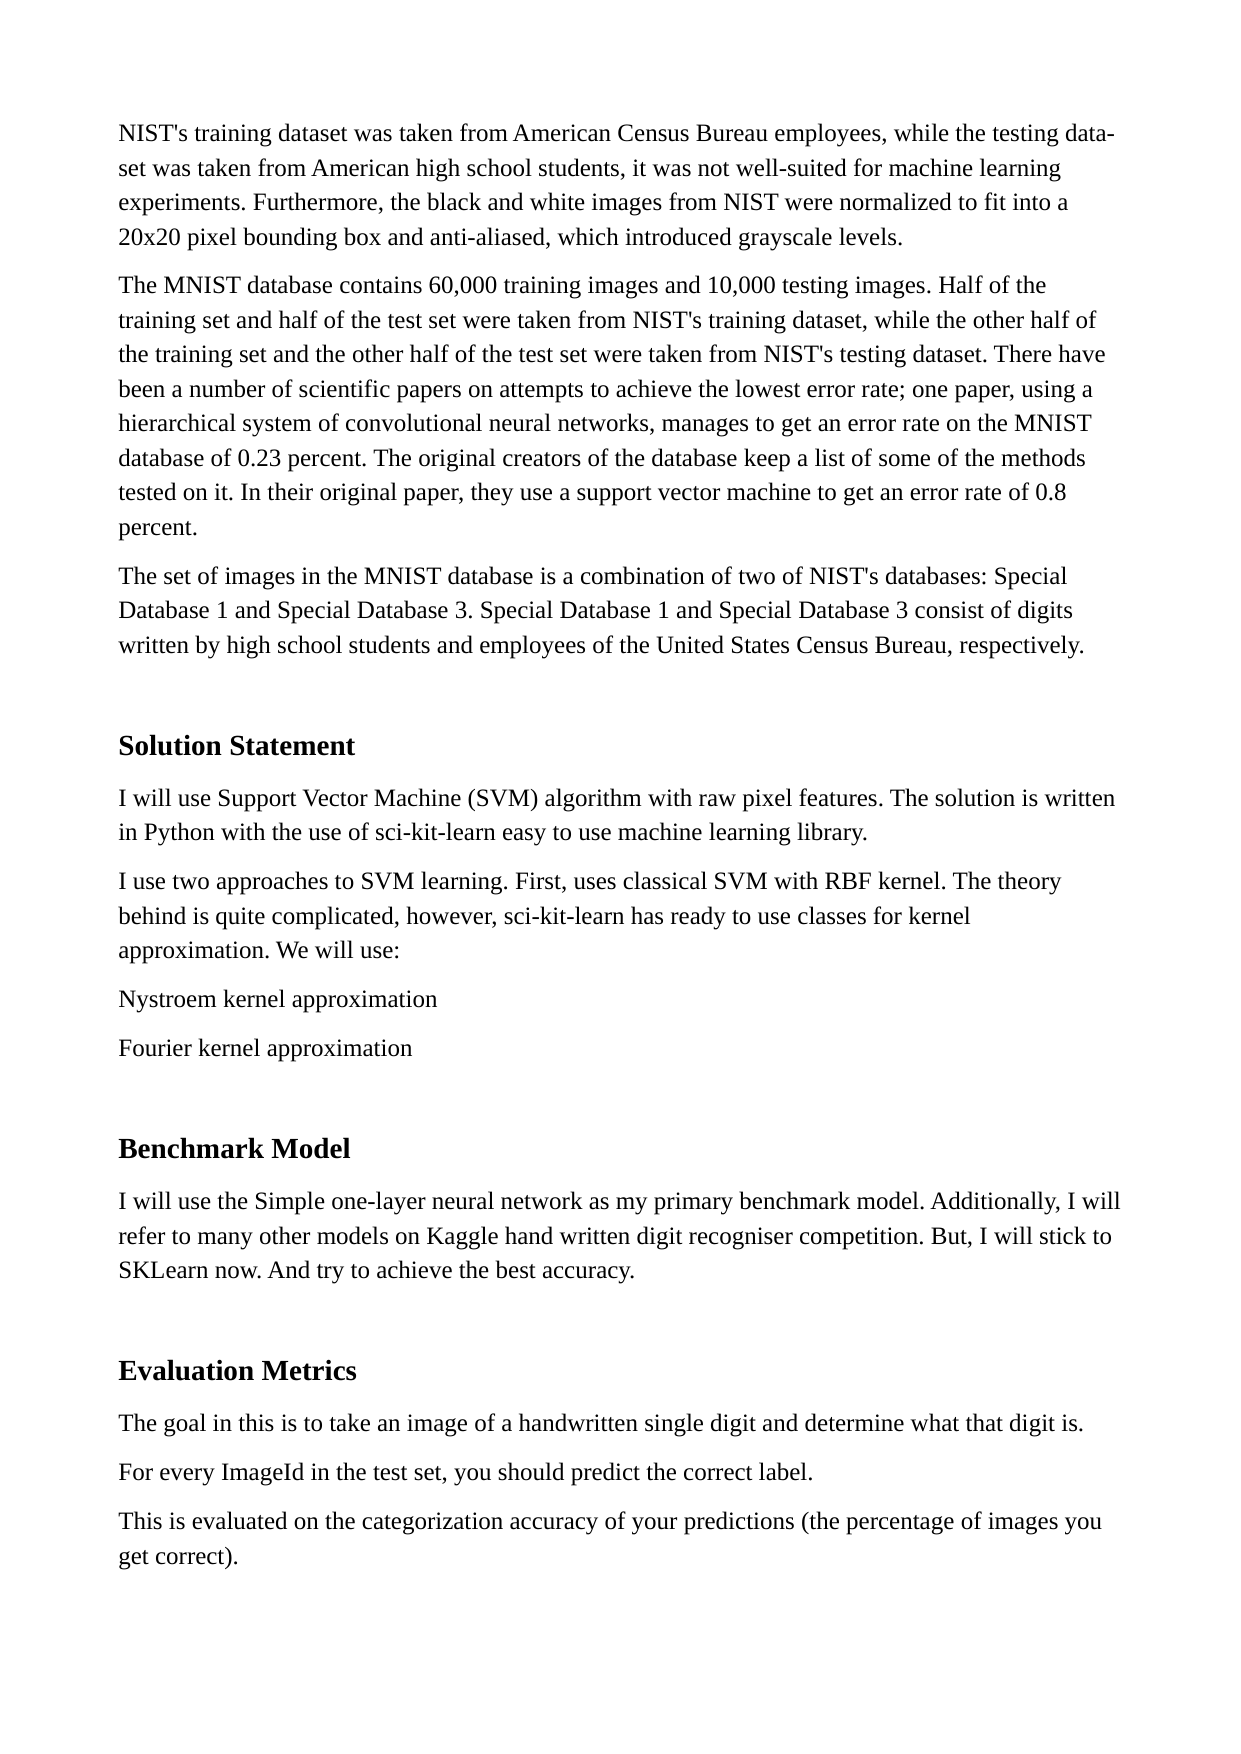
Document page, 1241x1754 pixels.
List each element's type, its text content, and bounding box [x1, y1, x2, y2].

text The MNIST database contains 60,000 training images and 10,000 testing images. Half of the training set and half of the test set were taken from NIST's training dataset, while the other half of the training set and the other half of the test set were taken from NIST's testing dataset. There have been a number of scientific papers on attempts to achieve the lowest error rate; one paper, using a hierarchical system of convolutional neural networks, manages to get an error rate on the MNIST database of 0.23 percent. The original creators of the database keep a list of some of the methods tested on it. In their original paper, they use a support vector machine to get an error rate of 0.8 percent. [118, 271, 1122, 541]
text I will use the Simple one-layer neural network as my primary benchmark model. Additionally, I will refer to many other models on Kaggle hand written digit recogniser competition. But, I will stick to SKLearn now. And try to achieve the best accuracy. [118, 1186, 1122, 1284]
text NIST's training dataset was taken from American Census Bureau employees, while the testing data-set was taken from American high school students, it was not well-suited for machine learning experiments. Furthermore, the black and white images from NIST were normalized to fit into a 20x20 pixel bounding box and anti-aliased, which introduced grayscale levels. [118, 118, 1122, 250]
text I will use Support Vector Machine (SVM) algorithm with raw pixel features. The solution is written in Python with the use of sci-kit-learn easy to use machine learning library. [118, 783, 1122, 846]
text The set of images in the MNIST database is a combination of two of NIST's databases: Special Database 1 and Special Database 3. Special Database 1 and Special Database 3 consist of digits written by high school students and employees of the United States Census Bureau, respectively. [118, 561, 1122, 659]
text The goal in this is to take an image of a handwritten single digit and determine what that digit is. [118, 1408, 1122, 1437]
text Solution Statement [118, 728, 1122, 762]
text Evaluation Metrics [118, 1353, 1122, 1387]
text Fourier kernel approximation [118, 1033, 1122, 1062]
text This is evaluated on the categorization accuracy of your predictions (the percentage of images you get correct). [118, 1506, 1122, 1570]
text Nystroem kernel approximation [118, 984, 1122, 1013]
text Benchmark Model [118, 1132, 1122, 1165]
text For every ImageId in the test set, you should predict the correct label. [118, 1457, 1122, 1486]
text I use two approaches to SVM learning. First, uses classical SVM with RBF kernel. The theory behind is quite complicated, however, sci-kit-learn has ready to use classes for kernel approximation. We will use: [118, 866, 1122, 964]
